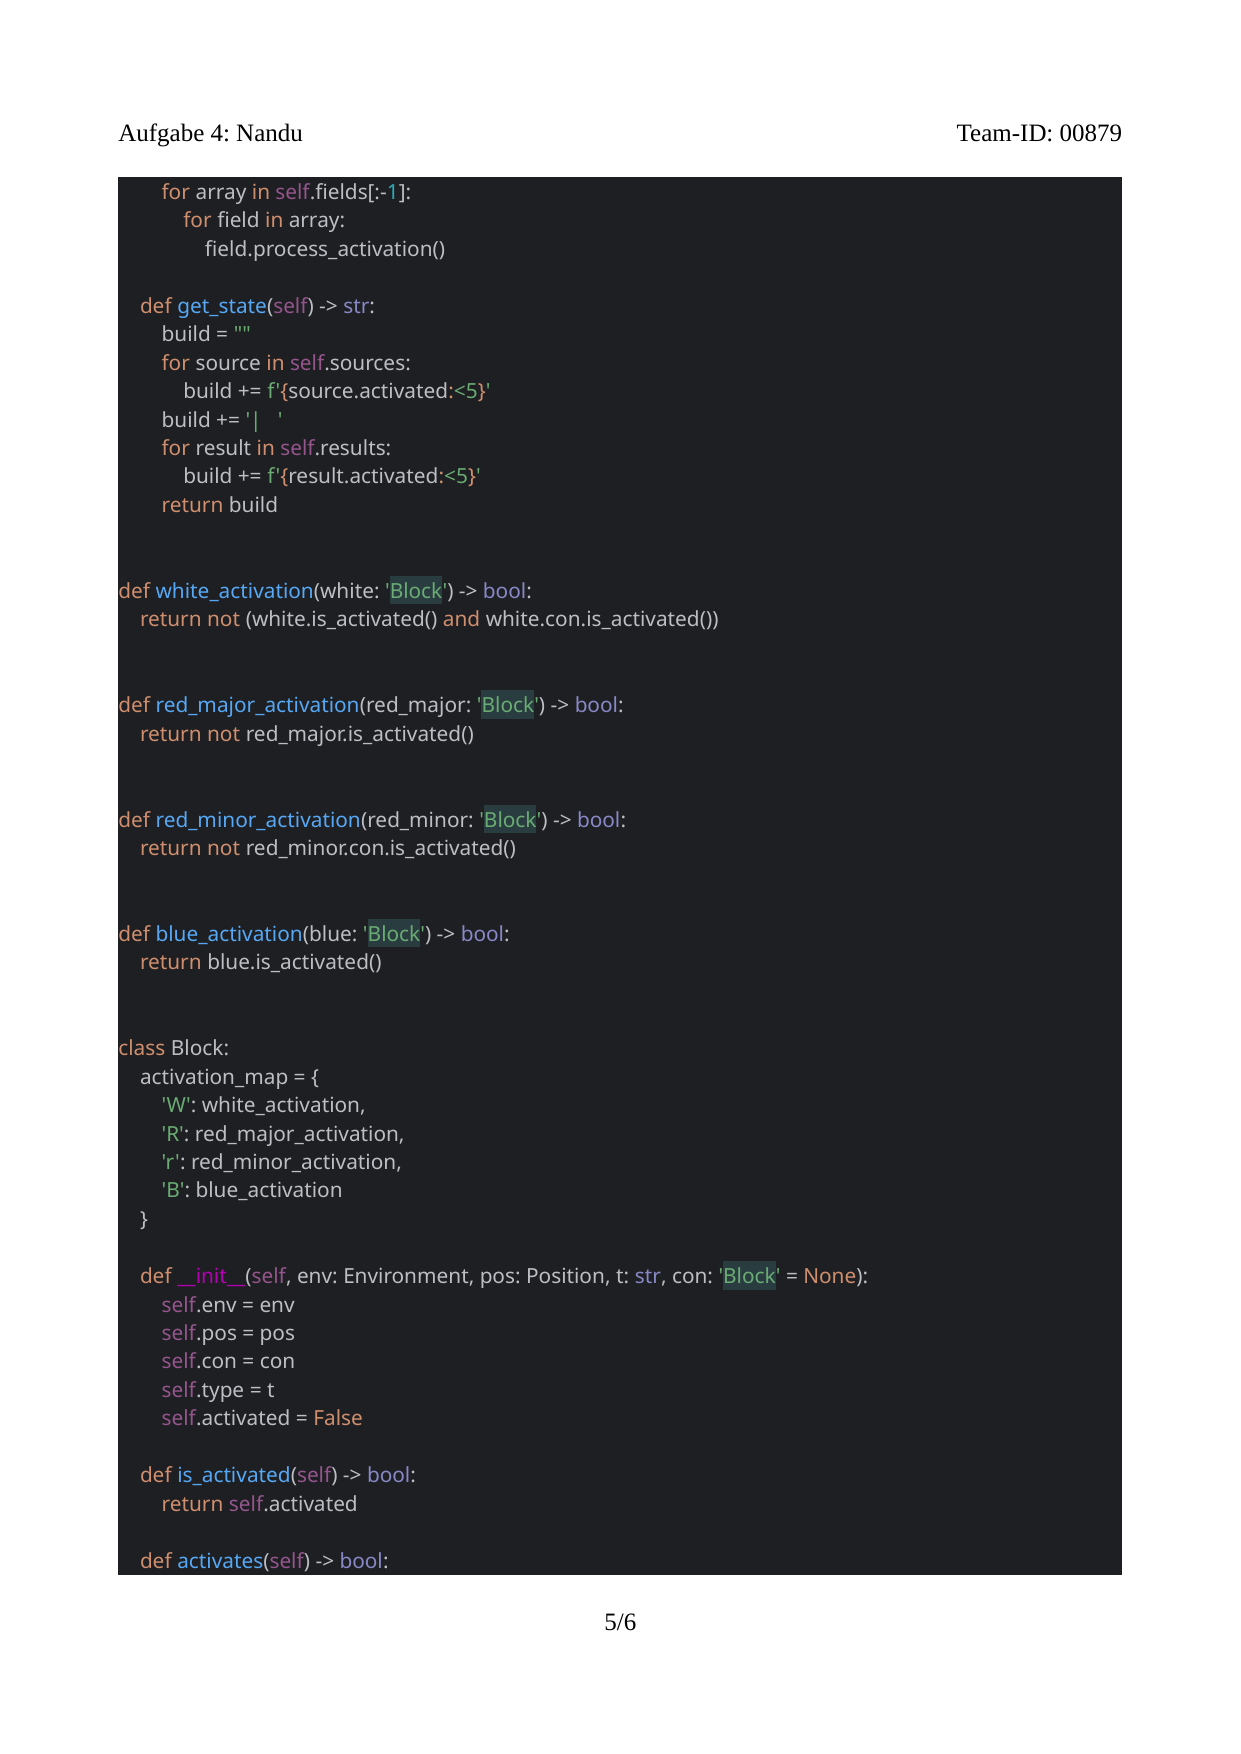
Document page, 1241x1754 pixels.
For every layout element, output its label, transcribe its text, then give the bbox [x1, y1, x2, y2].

text for array in self.fields[:-1]: for field in array: field.process_activation() def get_state(self) -> str: build = "" for source in self.sources: build += f'{source.activated:<5}' build += '| ' for result in self.results: build += f'{result.activated:<5}' return build def white_activation(white: 'Block') -> bool: return not (white.is_activated() and white.con.is_activated()) def red_major_activation(red_major: 'Block') -> bool: return not red_major.is_activated() def red_minor_activation(red_minor: 'Block') -> bool: return not red_minor.con.is_activated() def blue_activation(blue: 'Block') -> bool: return blue.is_activated() class Block: activation_map = { 'W': white_activation, 'R': red_major_activation, 'r': red_minor_activation, 'B': blue_activation } def __init__(self, env: Environment, pos: Position, t: str, con: 'Block' = None): self.env = env self.pos = pos self.con = con self.type = t self.activated = False def is_activated(self) -> bool: return self.activated def activates(self) -> bool: [118, 177, 1122, 1575]
